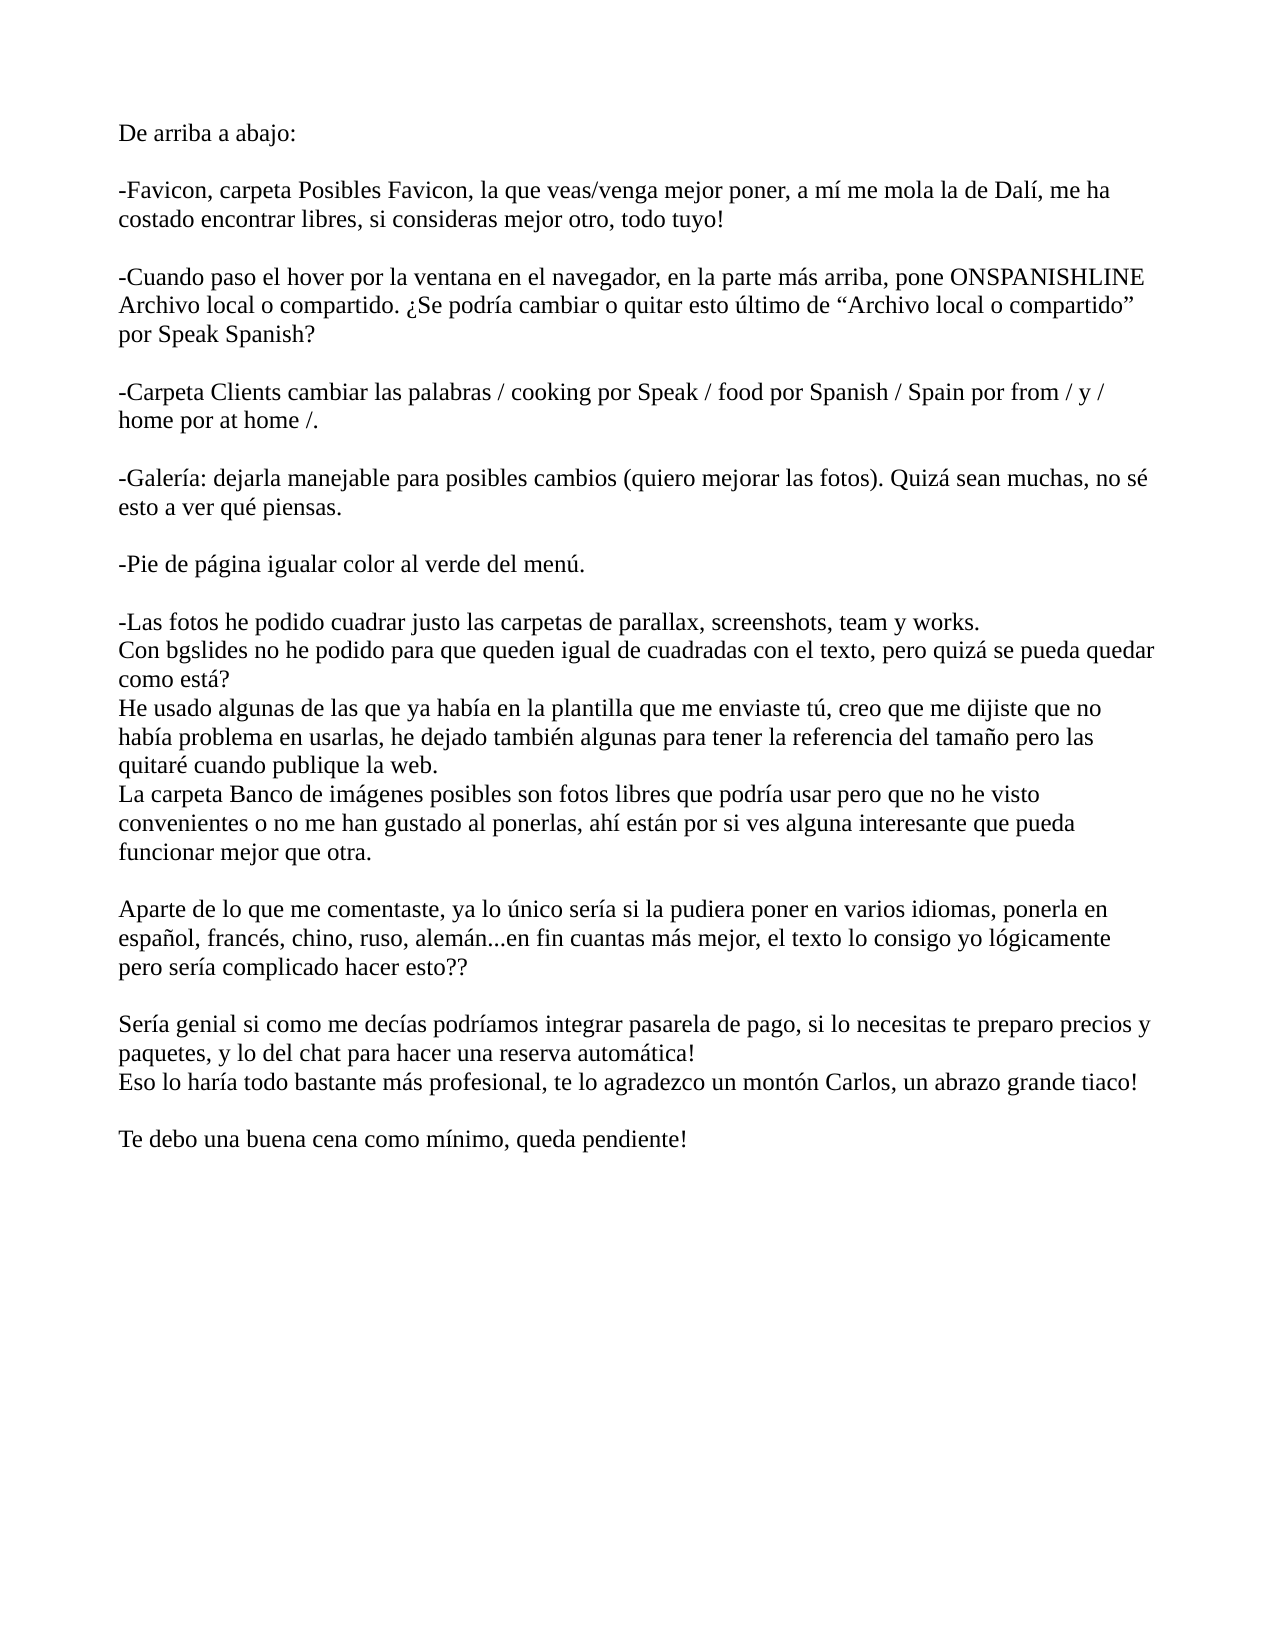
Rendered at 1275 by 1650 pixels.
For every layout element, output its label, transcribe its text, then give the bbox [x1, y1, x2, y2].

text Aparte de lo que me comentaste, ya lo único sería si la pudiera poner en varios idiomas, ponerla en español, francés, chino, ruso, alemán...en fin cuantas más mejor, el texto lo consigo yo lógicamente pero sería complicado hacer esto?? [118, 894, 1157, 981]
text -Carpeta Clients cambiar las palabras / cooking por Speak / food por Spanish / Spain por from / y / home por at home /. [118, 377, 1157, 434]
text -Cuando paso el hover por la ventana en el navegador, en la parte más arriba, pone ONSPANISHLINE Archivo local o compartido. ¿Se podría cambiar o quitar esto último de “Archivo local o compartido” por Speak Spanish? [118, 262, 1157, 348]
text Eso lo haría todo bastante más profesional, te lo agradezco un montón Carlos, un abrazo grande tiaco! [118, 1067, 1157, 1096]
text He usado algunas de las que ya había en la plantilla que me enviaste tú, creo que me dijiste que no había problema en usarlas, he dejado también algunas para tener la referencia del tamaño pero las quitaré cuando publique la web. [118, 693, 1157, 779]
text De arriba a abajo: [118, 118, 1157, 176]
text -Pie de página igualar color al verde del menú. [118, 549, 1157, 578]
text -Las fotos he podido cuadrar justo las carpetas de parallax, screenshots, team y works. Con bgslides no he podido para que queden igual de cuadradas con el texto, pero quizá se pueda quedar como está? [118, 607, 1157, 693]
text Te debo una buena cena como mínimo, queda pendiente! [118, 1124, 1157, 1153]
text -Favicon, carpeta Posibles Favicon, la que veas/venga mejor poner, a mí me mola la de Dalí, me ha costado encontrar libres, si consideras mejor otro, todo tuyo! [118, 176, 1157, 233]
text Sería genial si como me decías podríamos integrar pasarela de pago, si lo necesitas te preparo precios y paquetes, y lo del chat para hacer una reserva automática! [118, 1009, 1157, 1067]
text -Galería: dejarla manejable para posibles cambios (quiero mejorar las fotos). Quizá sean muchas, no sé esto a ver qué piensas. [118, 463, 1157, 521]
text La carpeta Banco de imágenes posibles son fotos libres que podría usar pero que no he visto convenientes o no me han gustado al ponerlas, ahí están por si ves alguna interesante que pueda funcionar mejor que otra. [118, 779, 1157, 866]
